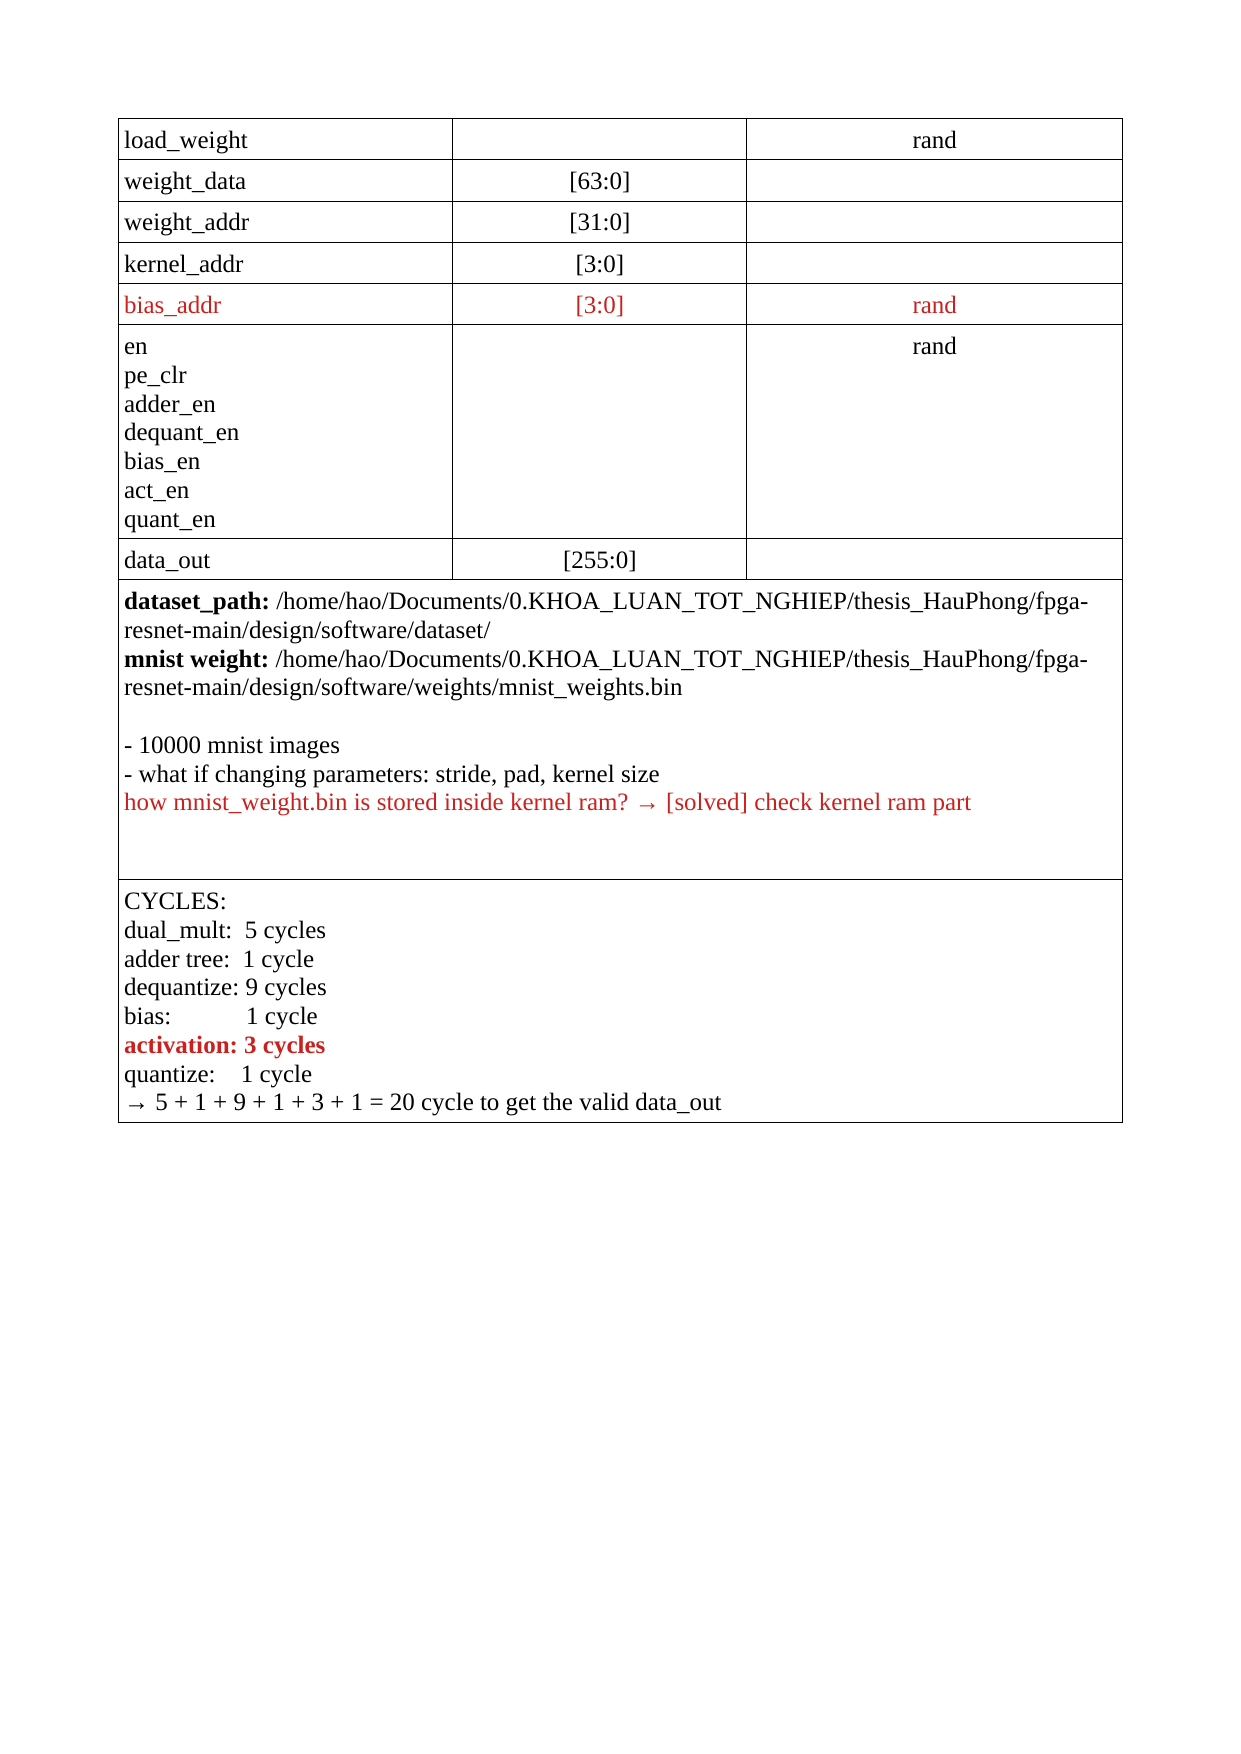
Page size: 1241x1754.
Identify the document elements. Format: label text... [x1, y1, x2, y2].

table_cell [747, 202, 1122, 242]
table_cell [3:0] [453, 284, 746, 324]
table_cell [255:0] [453, 539, 746, 579]
table_cell [747, 243, 1122, 283]
table_cell [453, 119, 746, 159]
table_cell [63:0] [453, 160, 746, 201]
table_cell kernel_addr [119, 243, 452, 283]
table_cell CYCLES: dual_mult: 5 cycles adder tree: 1 cycle dequantize: 9 cycles bias: 1 cycle activation: 3 cycles quantize: 1 cycle → 5 + 1 + 9 + 1 + 3 + 1 = 20 cycle to get the valid data_out [119, 880, 1122, 1122]
table_cell weight_addr [119, 202, 452, 242]
table_cell [453, 325, 746, 538]
table_cell [31:0] [453, 202, 746, 242]
table_cell data_out [119, 539, 452, 579]
table_cell [747, 160, 1122, 201]
table_cell weight_data [119, 160, 452, 201]
table_cell [3:0] [453, 243, 746, 283]
table_cell rand [747, 284, 1122, 324]
table_cell rand [747, 325, 1122, 538]
table_cell dataset_path: /home/hao/Documents/0.KHOA_LUAN_TOT_NGHIEP/thesis_HauPhong/fpga-resnet-main/design/software/dataset/ mnist weight: /home/hao/Documents/0.KHOA_LUAN_TOT_NGHIEP/thesis_HauPhong/fpga-resnet-main/design/software/weights/mnist_weights.bin - 10000 mnist images - what if changing parameters: stride, pad, kernel size how mnist_weight.bin is stored inside kernel ram? → [solved] check kernel ram part [119, 580, 1122, 879]
table_cell load_weight [119, 119, 452, 159]
table_cell rand [747, 119, 1122, 159]
table_cell [747, 539, 1122, 579]
table_cell en pe_clr adder_en dequant_en bias_en act_en quant_en [119, 325, 452, 538]
table_cell bias_addr [119, 284, 452, 324]
